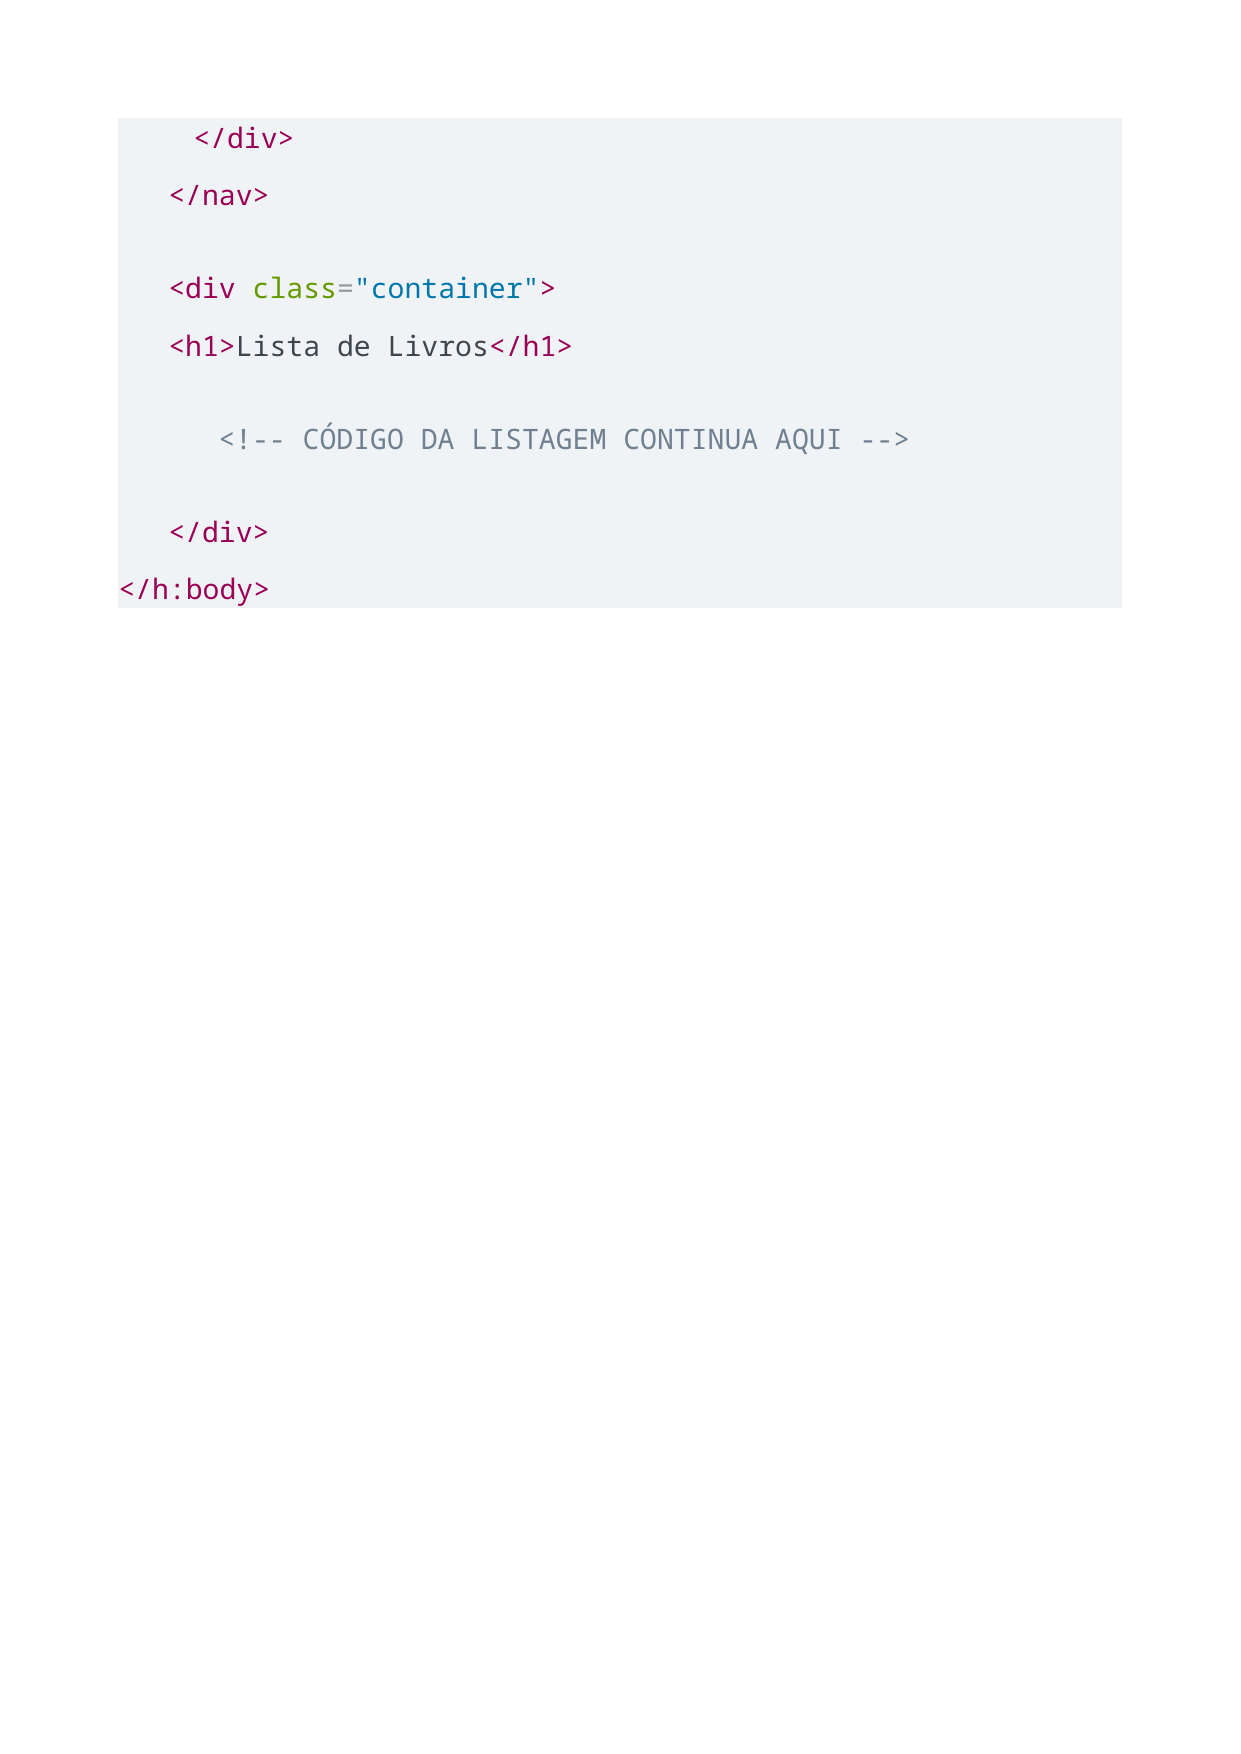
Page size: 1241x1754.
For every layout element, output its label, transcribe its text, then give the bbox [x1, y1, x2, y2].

text </div> [118, 118, 1122, 156]
text <!-- CÓDIGO DA LISTAGEM CONTINUA AQUI --> [118, 419, 1122, 457]
text </nav> [118, 176, 1122, 214]
text <h1>Lista de Livros</h1> [118, 326, 1122, 364]
text <div class="container"> [118, 268, 1122, 307]
text </h:body> [118, 569, 1122, 608]
text </div> [118, 512, 1122, 550]
